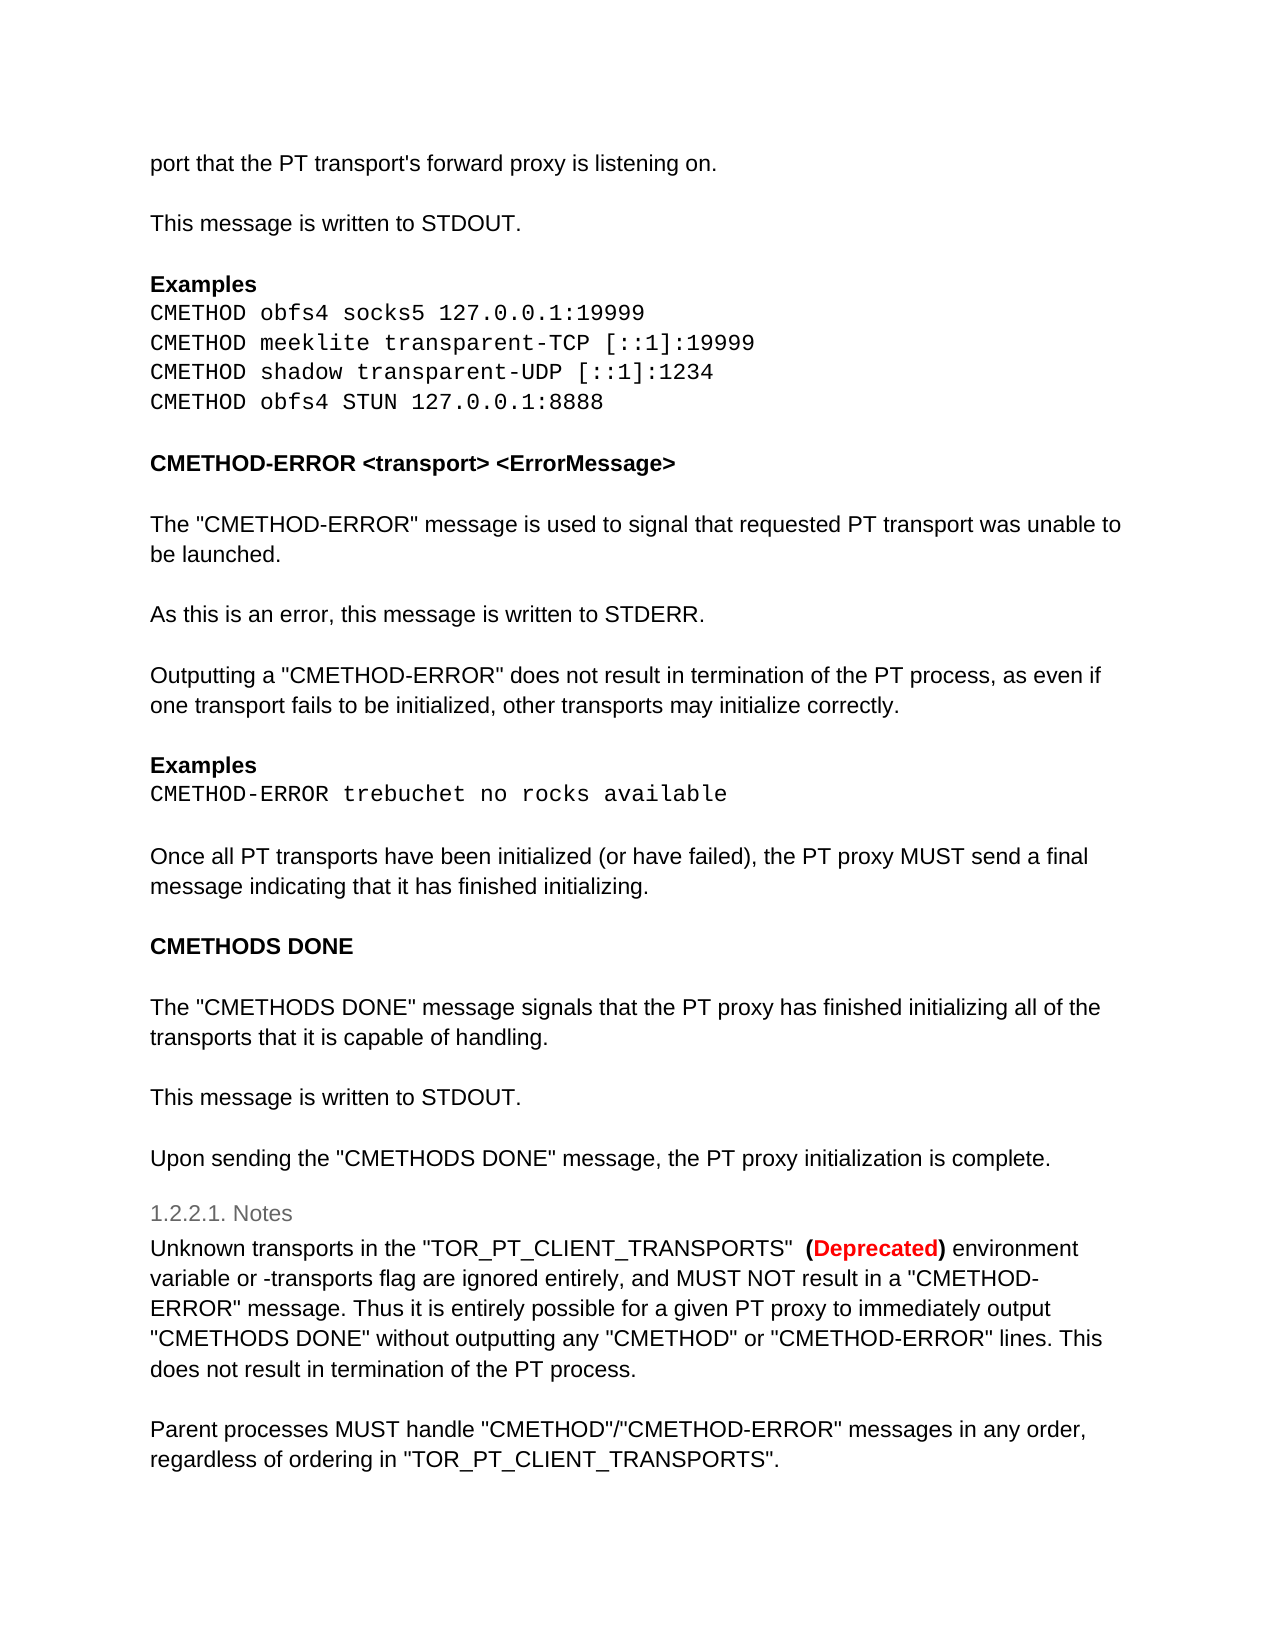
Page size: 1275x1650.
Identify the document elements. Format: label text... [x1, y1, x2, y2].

text Upon sending the "CMETHODS DONE" message, the PT proxy initialization is complete. [150, 1114, 1125, 1171]
text As this is an error, this message is written to STDERR. [150, 601, 1125, 628]
text This message is written to STDOUT. Examples CMETHOD obfs4 socks5 127.0.0.1:19999 CMETHOD meeklite transparent-TCP [::1]:19999 CMETHOD shadow transparent-UDP [::1]:1234 CMETHOD obfs4 STUN 127.0.0.1:8888 CMETHOD-ERROR <transport> <ErrorMessage> The "CMETHOD-ERROR" message is used to signal that requested PT transport was unable to be launched. [150, 210, 1125, 598]
text Unknown transports in the "TOR_PT_CLIENT_TRANSPORTS" (Deprecated) environment variable or -transports flag are ignored entirely, and MUST NOT result in a "CMETHOD-ERROR" message. Thus it is entirely possible for a given PT proxy to immediately output "CMETHODS DONE" without outputting any "CMETHOD" or "CMETHOD-ERROR" lines. This does not result in termination of the PT process. Parent processes MUST handle "CMETHOD"/"CMETHOD-ERROR" messages in any order, regardless of ordering in "TOR_PT_CLIENT_TRANSPORTS". [150, 1235, 1125, 1472]
text Examples CMETHOD-ERROR trebuchet no rocks available Once all PT transports have been initialized (or have failed), the PT proxy MUST send a final message indicating that it has finished initializing. CMETHODS DONE The "CMETHODS DONE" message signals that the PT proxy has finished initializing all of the transports that it is capable of handling. [150, 722, 1125, 1081]
text Outputting a "CMETHOD-ERROR" does not result in termination of the PT process, as even if one transport fails to be initialized, other transports may initialize correctly. [150, 662, 1125, 718]
text This message is written to STDOUT. [150, 1084, 1125, 1111]
text port that the PT transport's forward proxy is listening on. [150, 150, 1125, 176]
subtitle 1.2.2.1. Notes [150, 1200, 1125, 1226]
